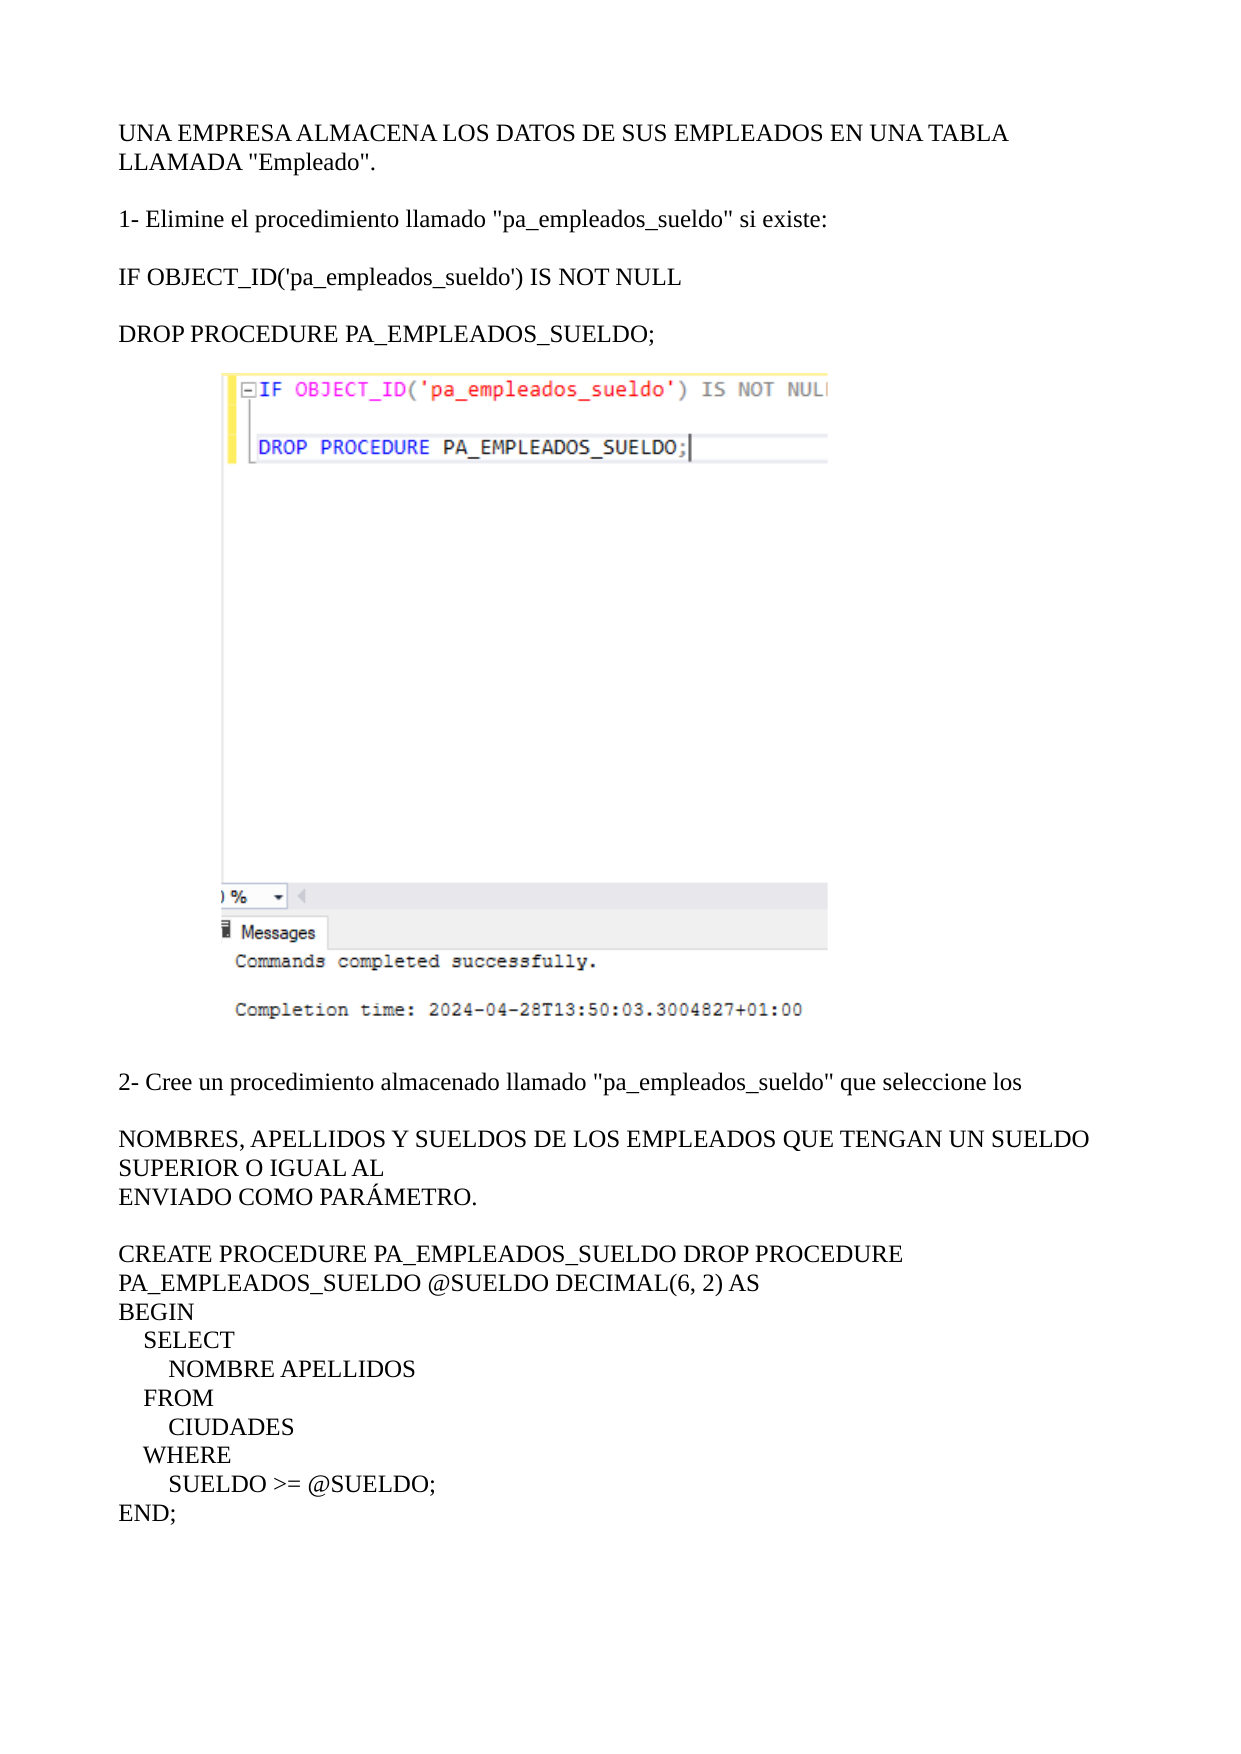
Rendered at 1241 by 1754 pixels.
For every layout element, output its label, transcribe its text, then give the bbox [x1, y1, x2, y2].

text 2- Cree un procedimiento almacenado llamado "pa_empleados_sueldo" que seleccione los [118, 1067, 1122, 1096]
text CREATE PROCEDURE PA_EMPLEADOS_SUELDO DROP PROCEDURE PA_EMPLEADOS_SUELDO @SUELDO DECIMAL(6, 2) AS [118, 1239, 1122, 1297]
text WHERE [118, 1441, 1122, 1469]
picture [221, 373, 828, 1030]
text SUELDO >= @SUELDO; [118, 1469, 1122, 1498]
text BEGIN [118, 1297, 1122, 1326]
text CIUDADES [118, 1412, 1122, 1441]
text FROM [118, 1383, 1122, 1412]
text 1- Elimine el procedimiento llamado "pa_empleados_sueldo" si existe: [118, 204, 1122, 233]
text NOMBRES, APELLIDOS Y SUELDOS DE LOS EMPLEADOS QUE TENGAN UN SUELDO SUPERIOR O IGUAL AL [118, 1124, 1122, 1182]
text SELECT [118, 1326, 1122, 1354]
text ENVIADO COMO PARÁMETRO. [118, 1182, 1122, 1211]
text UNA EMPRESA ALMACENA LOS DATOS DE SUS EMPLEADOS EN UNA TABLA LLAMADA "Empleado". [118, 118, 1122, 176]
text DROP PROCEDURE PA_EMPLEADOS_SUELDO; [118, 319, 1122, 348]
text IF OBJECT_ID('pa_empleados_sueldo') IS NOT NULL [118, 262, 1122, 291]
text END; [118, 1498, 1122, 1527]
text NOMBRE APELLIDOS [118, 1354, 1122, 1383]
